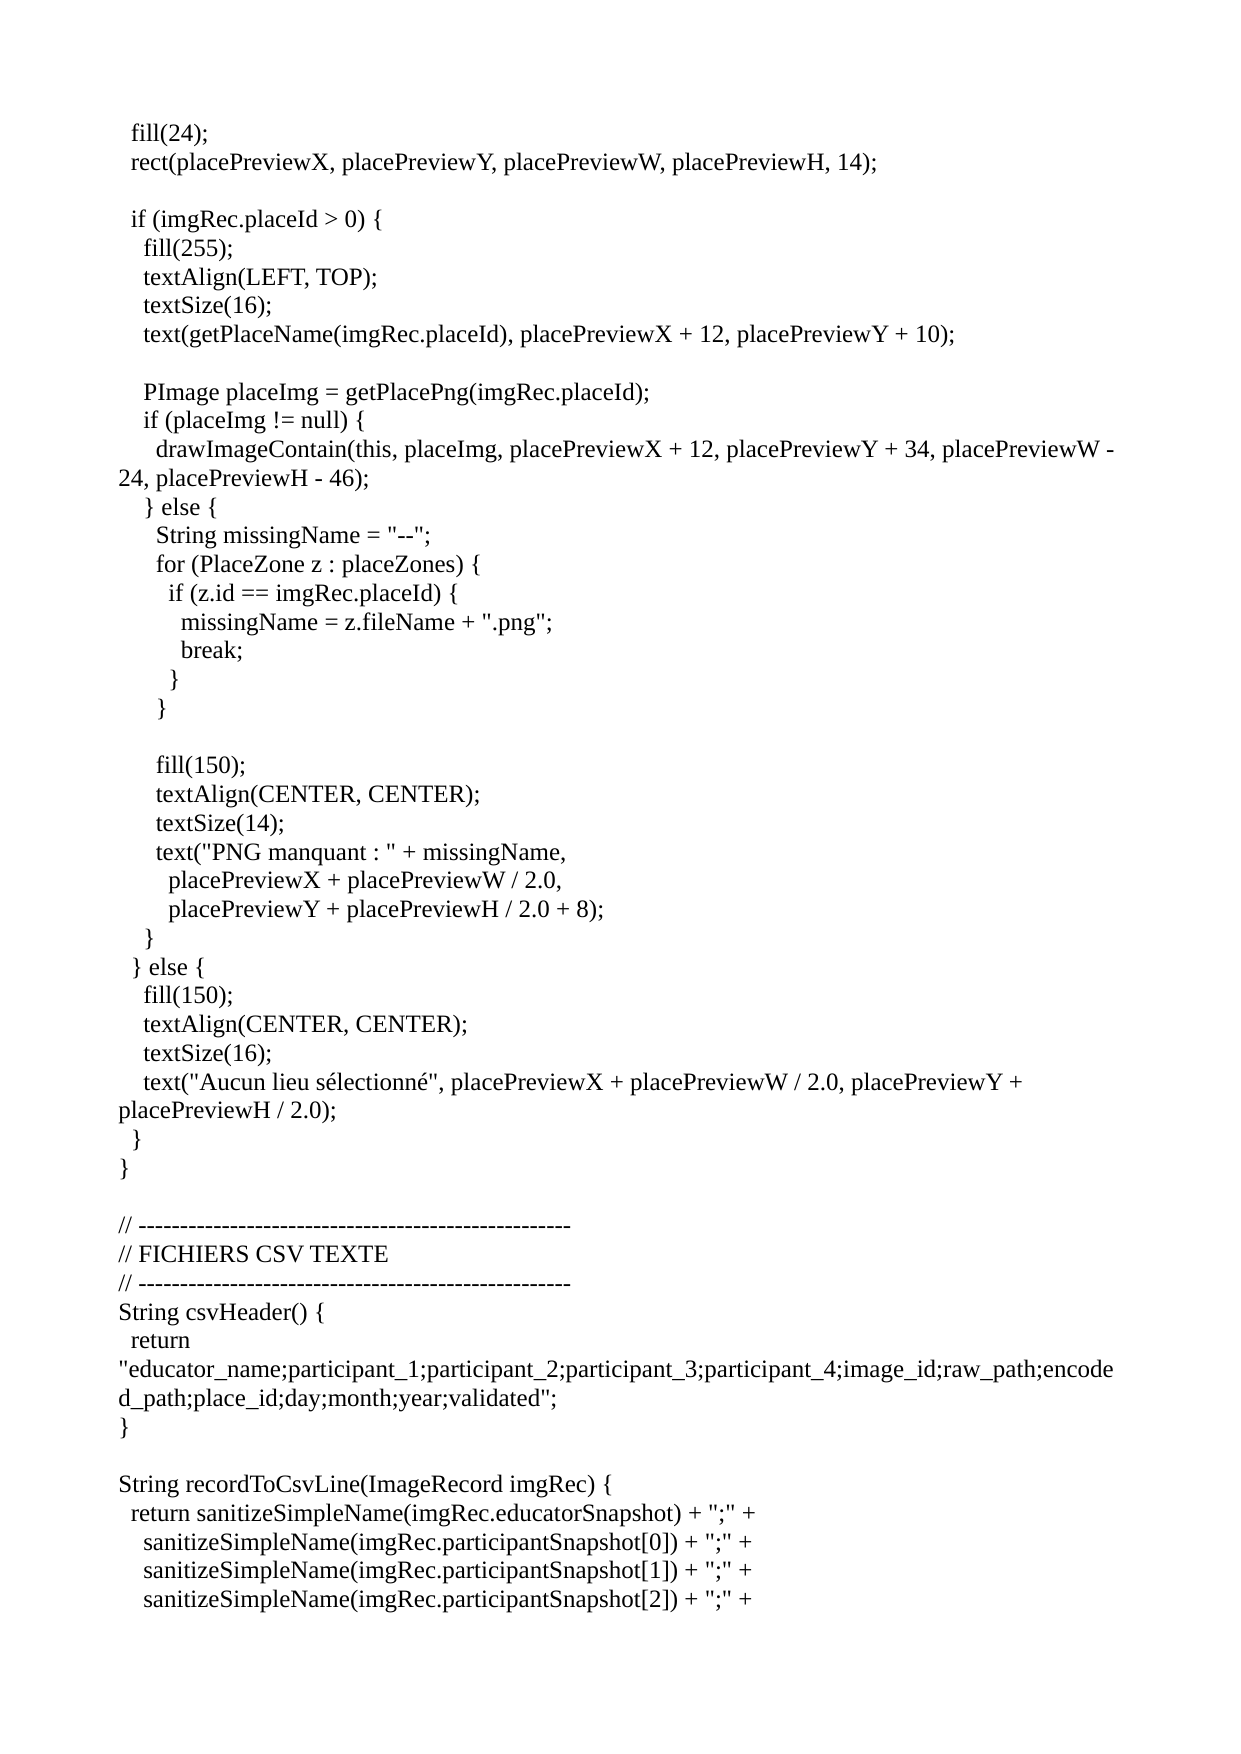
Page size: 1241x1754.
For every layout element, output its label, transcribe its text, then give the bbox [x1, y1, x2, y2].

text sanitizeSimpleName(imgRec.participantSnapshot[2]) + ";" + [118, 1584, 1122, 1613]
text // ---------------------------------------------------- [118, 1268, 1122, 1297]
text sanitizeSimpleName(imgRec.participantSnapshot[0]) + ";" + [118, 1527, 1122, 1556]
text textAlign(CENTER, CENTER); [118, 1009, 1122, 1038]
text return "educator_name;participant_1;participant_2;participant_3;participant_4;image_id;raw_path;encoded_path;place_id;day;month;year;validated"; [118, 1326, 1122, 1412]
text } else { [118, 952, 1122, 981]
text drawImageContain(this, placeImg, placePreviewX + 12, placePreviewY + 34, placePreviewW - 24, placePreviewH - 46); [118, 434, 1122, 492]
text rect(placePreviewX, placePreviewY, placePreviewW, placePreviewH, 14); [118, 147, 1122, 176]
text break; [118, 636, 1122, 664]
text } [118, 1412, 1122, 1441]
text textSize(16); [118, 291, 1122, 319]
text if (placeImg != null) { [118, 406, 1122, 434]
text missingName = z.fileName + ".png"; [118, 607, 1122, 636]
text textSize(16); [118, 1038, 1122, 1067]
text fill(150); [118, 981, 1122, 1009]
text text(getPlaceName(imgRec.placeId), placePreviewX + 12, placePreviewY + 10); [118, 319, 1122, 348]
text if (z.id == imgRec.placeId) { [118, 578, 1122, 607]
text // ---------------------------------------------------- [118, 1211, 1122, 1239]
text textAlign(LEFT, TOP); [118, 262, 1122, 291]
text text("Aucun lieu sélectionné", placePreviewX + placePreviewW / 2.0, placePreviewY + placePreviewH / 2.0); [118, 1067, 1122, 1124]
text } [118, 693, 1122, 722]
text return sanitizeSimpleName(imgRec.educatorSnapshot) + ";" + [118, 1498, 1122, 1527]
text } [118, 1124, 1122, 1153]
text if (imgRec.placeId > 0) { [118, 204, 1122, 233]
text fill(150); [118, 751, 1122, 779]
text } [118, 1153, 1122, 1182]
text } else { [118, 492, 1122, 521]
text PImage placeImg = getPlacePng(imgRec.placeId); [118, 377, 1122, 406]
text for (PlaceZone z : placeZones) { [118, 549, 1122, 578]
text placePreviewX + placePreviewW / 2.0, [118, 866, 1122, 894]
text sanitizeSimpleName(imgRec.participantSnapshot[1]) + ";" + [118, 1556, 1122, 1584]
text } [118, 664, 1122, 693]
text textSize(14); [118, 808, 1122, 837]
text fill(255); [118, 233, 1122, 262]
text fill(24); [118, 118, 1122, 147]
text } [118, 923, 1122, 952]
text text("PNG manquant : " + missingName, [118, 837, 1122, 866]
text // FICHIERS CSV TEXTE [118, 1239, 1122, 1268]
text placePreviewY + placePreviewH / 2.0 + 8); [118, 894, 1122, 923]
text String recordToCsvLine(ImageRecord imgRec) { [118, 1469, 1122, 1498]
text String csvHeader() { [118, 1297, 1122, 1326]
text textAlign(CENTER, CENTER); [118, 779, 1122, 808]
text String missingName = "--"; [118, 521, 1122, 549]
